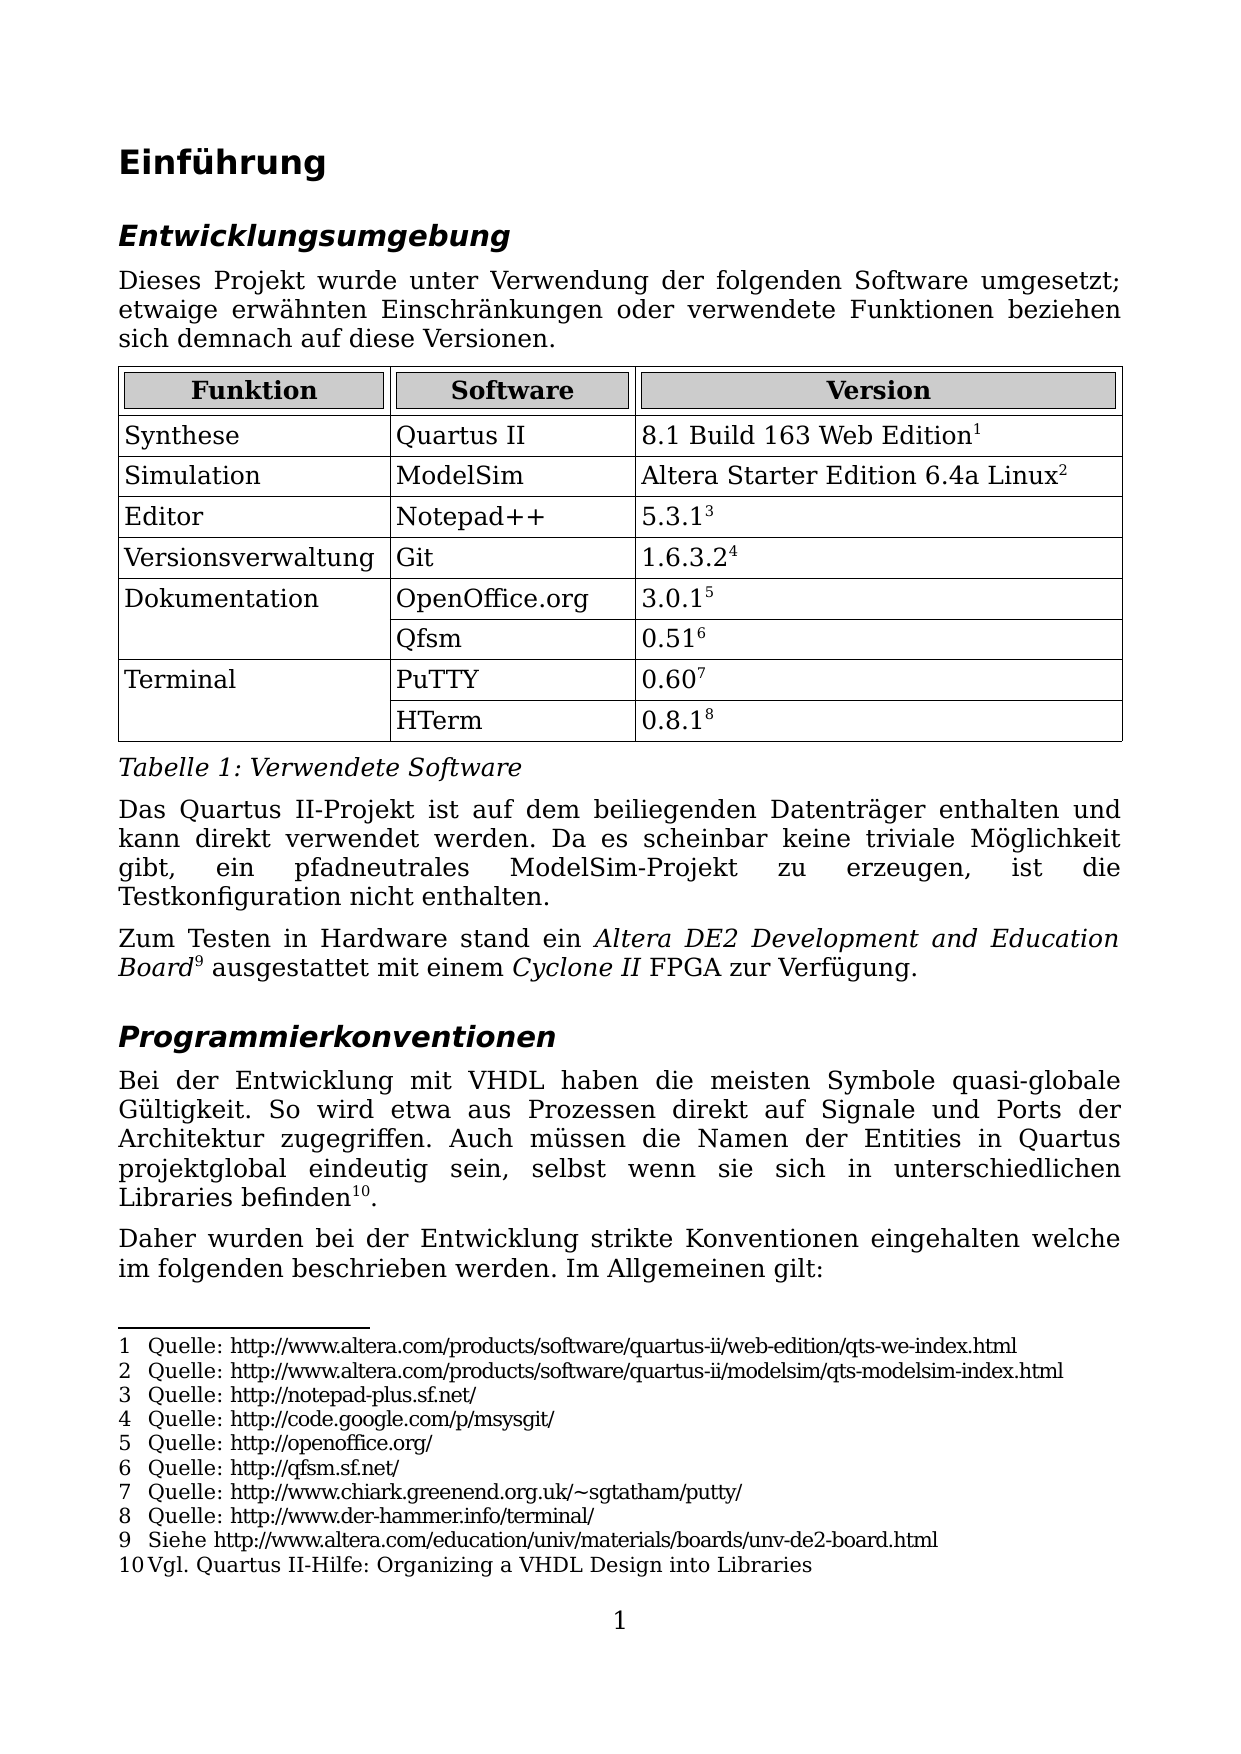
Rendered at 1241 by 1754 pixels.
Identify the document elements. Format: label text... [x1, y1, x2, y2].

text Daher wurden bei der Entwicklung strikte Konventionen eingehalten welche im folgenden beschrieben werden. Im Allgemeinen gilt: [118, 1225, 1122, 1283]
table_cell Versionsverwaltung [119, 538, 390, 578]
table_cell 8.1 Build 163 Web Edition [636, 416, 1122, 456]
table_cell 0.51 [636, 620, 1122, 659]
text Tabelle 1: Verwendete Software [118, 753, 1122, 782]
text Dieses Projekt wurde unter Verwendung der folgenden Software umgesetzt; etwaige erwähnten Einschränkungen oder verwendete Funktionen beziehen sich demnach auf diese Versionen. [118, 266, 1122, 354]
table_cell 0.8.1 [636, 701, 1122, 741]
table_cell Git [391, 538, 635, 578]
table_header Software [391, 367, 635, 415]
table_cell Simulation [119, 457, 390, 496]
table_cell Quartus II [391, 416, 635, 456]
table_header Version [636, 367, 1122, 415]
subtitle Einführung [118, 143, 1122, 182]
table_cell Altera Starter Edition 6.4a Linux [636, 457, 1122, 496]
subtitle Entwicklungsumgebung [118, 220, 1122, 254]
table_cell Qfsm [391, 620, 635, 659]
text Zum Testen in Hardware stand ein Altera DE2 Development and Education Board ausgestattet mit einem Cyclone II FPGA zur Verfügung. [118, 924, 1122, 982]
table_cell ModelSim [391, 457, 635, 496]
table_header Funktion [119, 367, 390, 415]
table_cell Editor [119, 497, 390, 537]
table_cell Dokumentation [119, 579, 390, 659]
table_cell HTerm [391, 701, 635, 741]
text Vgl. Quartus II-Hilfe: Organizing a VHDL Design into Libraries [118, 1553, 1122, 1577]
table_cell Notepad++ [391, 497, 635, 537]
table_cell Synthese [119, 416, 390, 456]
table_cell 0.60 [636, 660, 1122, 700]
table_cell OpenOffice.org [391, 579, 635, 619]
text Das Quartus II-Projekt ist auf dem beiliegenden Datenträger enthalten und kann direkt verwendet werden. Da es scheinbar keine triviale Möglichkeit gibt, ein pfadneutrales ModelSim-Projekt zu erzeugen, ist die Testkonfiguration nicht enthalten. [118, 795, 1122, 912]
table_cell 5.3.1 [636, 497, 1122, 537]
text Bei der Entwicklung mit VHDL haben die meisten Symbole quasi-globale Gültigkeit. So wird etwa aus Prozessen direkt auf Signale und Ports der Architektur zugegriffen. Auch müssen die Namen der Entities in Quartus projektglobal eindeutig sein, selbst wenn sie sich in unterschiedlichen Libraries befinden. [118, 1066, 1122, 1212]
table_cell PuTTY [391, 660, 635, 700]
table_cell Terminal [119, 660, 390, 741]
text Siehe http://www.altera.com/education/univ/materials/boards/unv-de2-board.html [118, 1528, 1122, 1553]
subtitle Programmierkonventionen [118, 1020, 1122, 1054]
table_cell 1.6.3.2 [636, 538, 1122, 578]
table_cell 3.0.1 [636, 579, 1122, 619]
